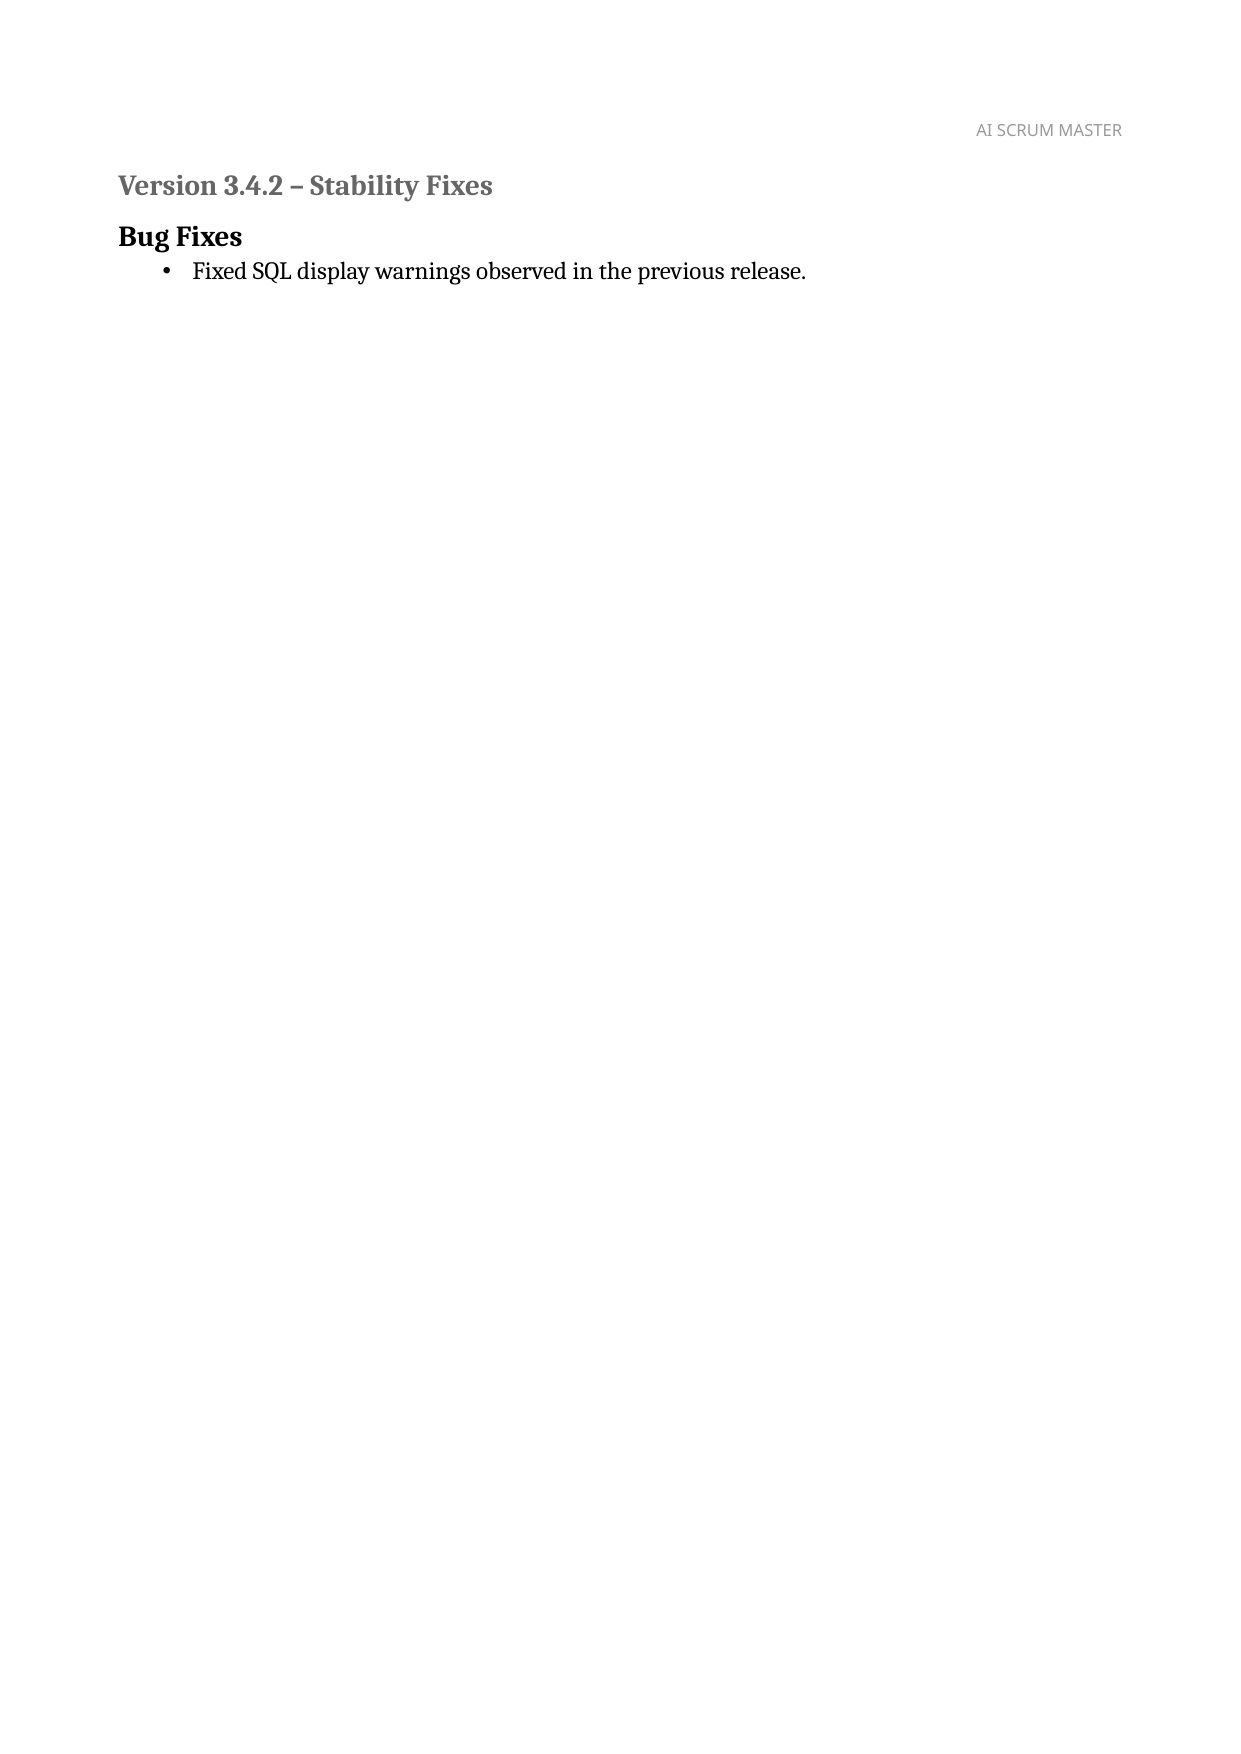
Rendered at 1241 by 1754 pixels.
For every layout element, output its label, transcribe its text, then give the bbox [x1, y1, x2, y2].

list Fixed SQL display warnings observed in the previous release. [162, 263, 1122, 284]
subtitle Version 3.4.2 – Stability Fixes [118, 177, 1122, 201]
subtitle Bug Fixes [118, 228, 1122, 251]
